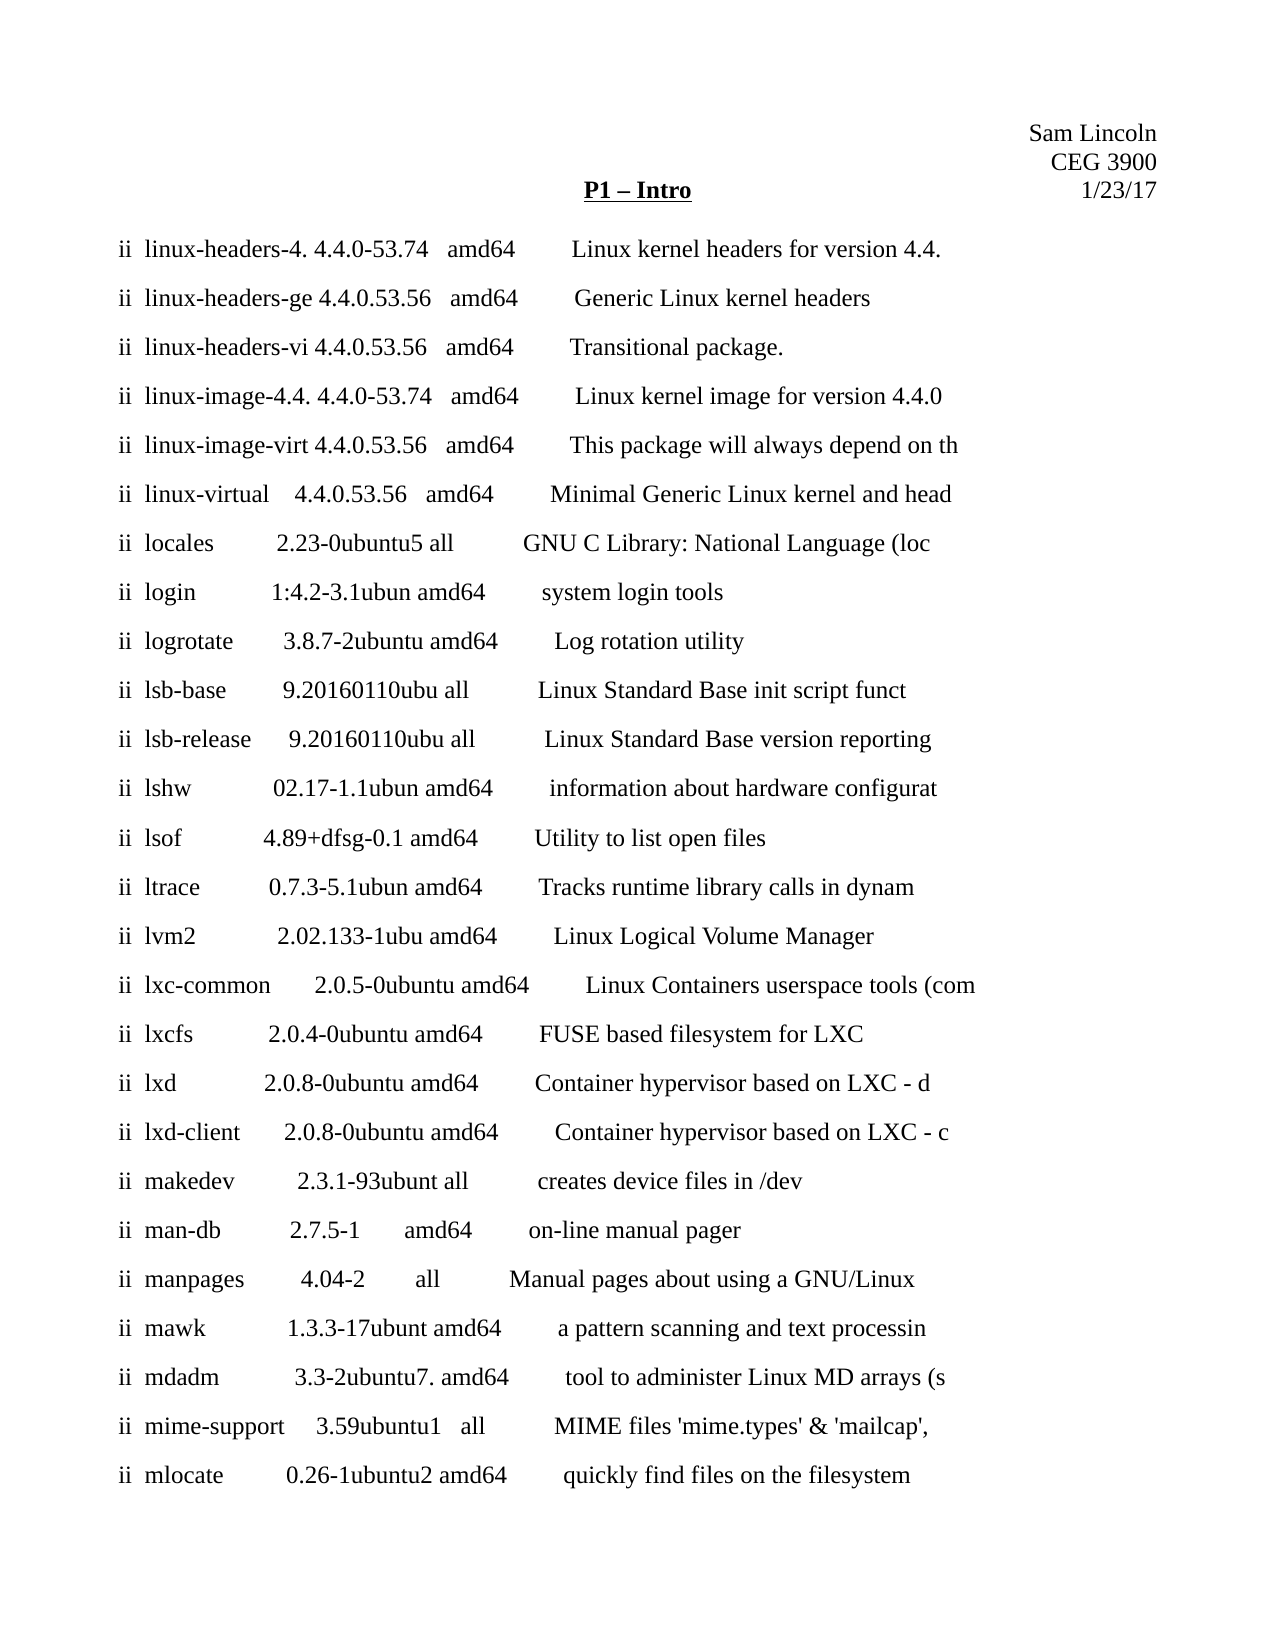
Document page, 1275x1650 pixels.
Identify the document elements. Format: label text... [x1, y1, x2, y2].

text ii login 1:4.2-3.1ubun amd64 system login tools [118, 577, 1157, 606]
text ii mdadm 3.3-2ubuntu7. amd64 tool to administer Linux MD arrays (s [118, 1362, 1157, 1391]
text ii mlocate 0.26-1ubuntu2 amd64 quickly find files on the filesystem [118, 1460, 1157, 1489]
text ii lsof 4.89+dfsg-0.1 amd64 Utility to list open files [118, 823, 1157, 851]
text ii mawk 1.3.3-17ubunt amd64 a pattern scanning and text processin [118, 1313, 1157, 1342]
text ii linux-headers-vi 4.4.0.53.56 amd64 Transitional package. [118, 332, 1157, 361]
text ii lsb-release 9.20160110ubu all Linux Standard Base version reporting [118, 724, 1157, 753]
text ii lxcfs 2.0.4-0ubuntu amd64 FUSE based filesystem for LXC [118, 1019, 1157, 1048]
text ii lxc-common 2.0.5-0ubuntu amd64 Linux Containers userspace tools (com [118, 970, 1157, 998]
text ii lvm2 2.02.133-1ubu amd64 Linux Logical Volume Manager [118, 921, 1157, 949]
text ii manpages 4.04-2 all Manual pages about using a GNU/Linux [118, 1264, 1157, 1293]
text ii logrotate 3.8.7-2ubuntu amd64 Log rotation utility [118, 626, 1157, 655]
text ii locales 2.23-0ubuntu5 all GNU C Library: National Language (loc [118, 528, 1157, 557]
text ii lxd 2.0.8-0ubuntu amd64 Container hypervisor based on LXC - d [118, 1068, 1157, 1097]
text ii lshw 02.17-1.1ubun amd64 information about hardware configurat [118, 773, 1157, 802]
text ii man-db 2.7.5-1 amd64 on-line manual pager [118, 1215, 1157, 1244]
text ii linux-image-virt 4.4.0.53.56 amd64 This package will always depend on th [118, 430, 1157, 459]
text ii lxd-client 2.0.8-0ubuntu amd64 Container hypervisor based on LXC - c [118, 1117, 1157, 1146]
text ii makedev 2.3.1-93ubunt all creates device files in /dev [118, 1166, 1157, 1195]
text ii ltrace 0.7.3-5.1ubun amd64 Tracks runtime library calls in dynam [118, 872, 1157, 900]
text ii linux-image-4.4. 4.4.0-53.74 amd64 Linux kernel image for version 4.4.0 [118, 381, 1157, 410]
text ii linux-headers-ge 4.4.0.53.56 amd64 Generic Linux kernel headers [118, 283, 1157, 312]
text ii lsb-base 9.20160110ubu all Linux Standard Base init script funct [118, 675, 1157, 704]
text ii mime-support 3.59ubuntu1 all MIME files 'mime.types' & 'mailcap', [118, 1411, 1157, 1440]
text ii linux-virtual 4.4.0.53.56 amd64 Minimal Generic Linux kernel and head [118, 479, 1157, 508]
text ii linux-headers-4. 4.4.0-53.74 amd64 Linux kernel headers for version 4.4. [118, 234, 1157, 263]
